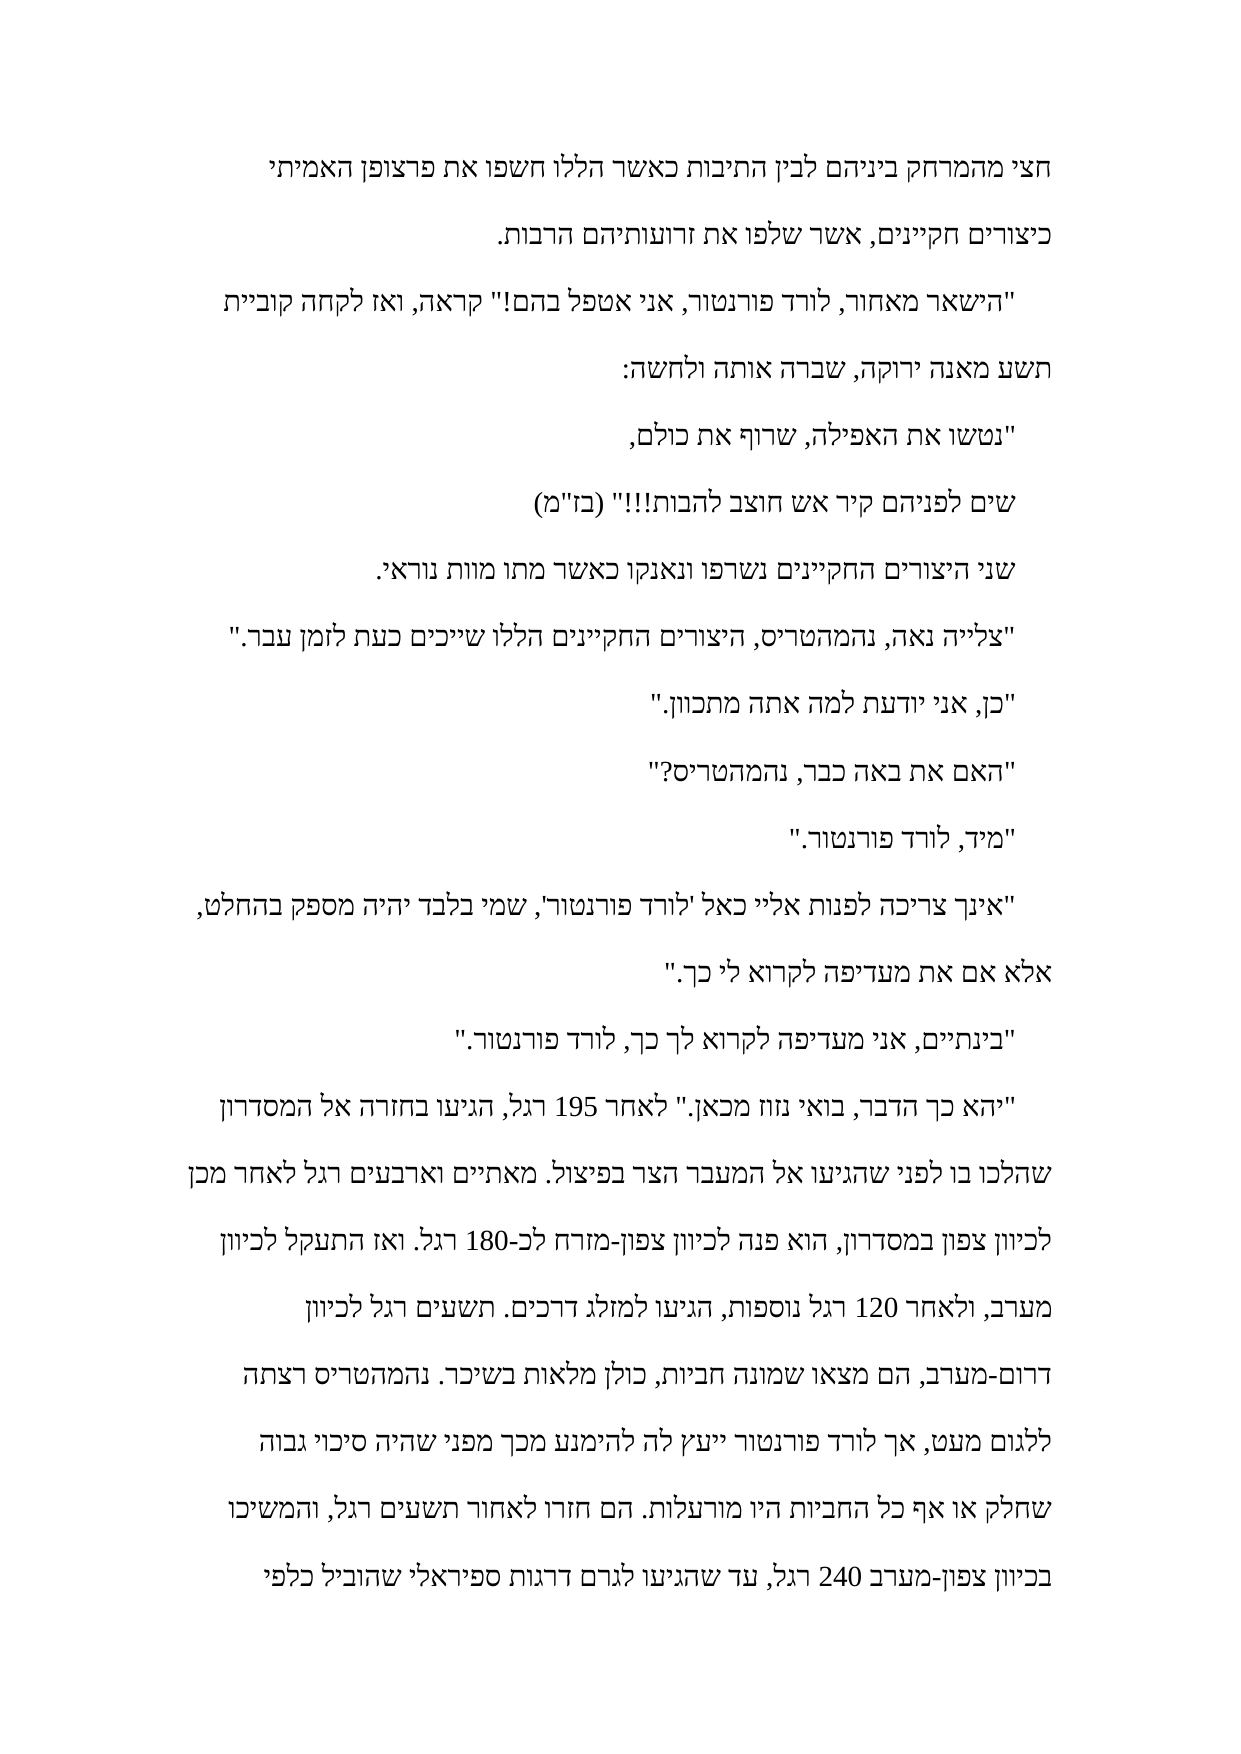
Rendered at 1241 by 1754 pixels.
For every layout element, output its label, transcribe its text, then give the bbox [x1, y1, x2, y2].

text "אינך צריכה לפנות אליי כאל 'לורד פורנטור', שמי בלבד יהיה מספק בהחלט, אלא אם את מעדיפה לקרוא לי כך." [187, 888, 1053, 988]
text "מיד, לורד פורנטור." [187, 821, 1053, 854]
text "הישאר מאחור, לורד פורנטור, אני אטפל בהם!" קראה, ואז לקחה קוביית תשע מאנה ירוקה, שברה אותה ולחשה: [187, 284, 1053, 385]
text "כן, אני יודעת למה אתה מתכוון." [187, 687, 1053, 720]
text "בינתיים, אני מעדיפה לקרוא לך כך, לורד פורנטור." [187, 1022, 1053, 1056]
text "צלייה נאה, נהמהטריס, היצורים החקיינים הללו שייכים כעת לזמן עבר." [187, 619, 1053, 653]
text שני היצורים החקיינים נשרפו ונאנקו כאשר מתו מוות נוראי. [187, 552, 1053, 586]
text "אוקיי, בוא נצא מהחדר הזה, הוא גורם לי לצמרמורת." הם עזבו את החדר. שלוש מאות ושלושים רגל מהם לכיוון מערב והמסדרון חזר להיות לכיוון צפון. לאחר 300 רגל צפונה, הגיעו לעוד התפצלות. הם הלכו 180 רגל בתוך מעבר צר לכיוון מזרח. בסוף המעבר, הוא נפתח לאולם קטן. בצידו האחורי של האולם ניצבו זוג תיבות אוצר. נהמהטריס ולורד פורנטור התקרבו אליהם בשלושים רגל, חצי מהמרחק ביניהם לבין התיבות כאשר הללו חשפו את פרצופן האמיתי כיצורים חקיינים, אשר שלפו את זרועותיהם הרבות. [187, 150, 1053, 251]
text "נטשו את האפילה, שרוף את כולם, [187, 418, 1053, 452]
text "האם את באה כבר, נהמהטריס?" [187, 754, 1053, 787]
text שים לפניהם קיר אש חוצב להבות!!!" (בז"מ) [187, 485, 1053, 519]
text "יהא כך הדבר, בואי נזוז מכאן." לאחר 195 רגל, הגיעו בחזרה אל המסדרון שהלכו בו לפני שהגיעו אל המעבר הצר בפיצול. מאתיים וארבעים רגל לאחר מכן לכיוון צפון במסדרון, הוא פנה לכיוון צפון-מזרח לכ-180 רגל. ואז התעקל לכיוון מערב, ולאחר 120 רגל נוספות, הגיעו למזלג דרכים. תשעים רגל לכיוון דרום-מערב, הם מצאו שמונה חביות, כולן מלאות בשיכר. נהמהטריס רצתה ללגום מעט, אך לורד פורנטור ייעץ לה להימנע מכך מפני שהיה סיכוי גבוה שחלק או אף כל החביות היו מורעלות. הם חזרו לאחור תשעים רגל, והמשיכו בכיוון צפון-מערב 240 רגל, עד שהגיעו לגרם דרגות ספיראלי שהוביל כלפי מעלה. נהמהטריס לקחה לפיד מאחד הקירות מפני שהקומה למעלה הייתה לוטה באפילה בהשוואה לקומה הראשונה. כאשר הגיעו לקומה השנייה, ראו שלוש זוגות של יריבים. שניים מהזוגות כבר שלפו את נשקיהם. שני חצי אש נורו מהזוג שלימינם אל הזוג שלשמאלם... [187, 1089, 1053, 1592]
